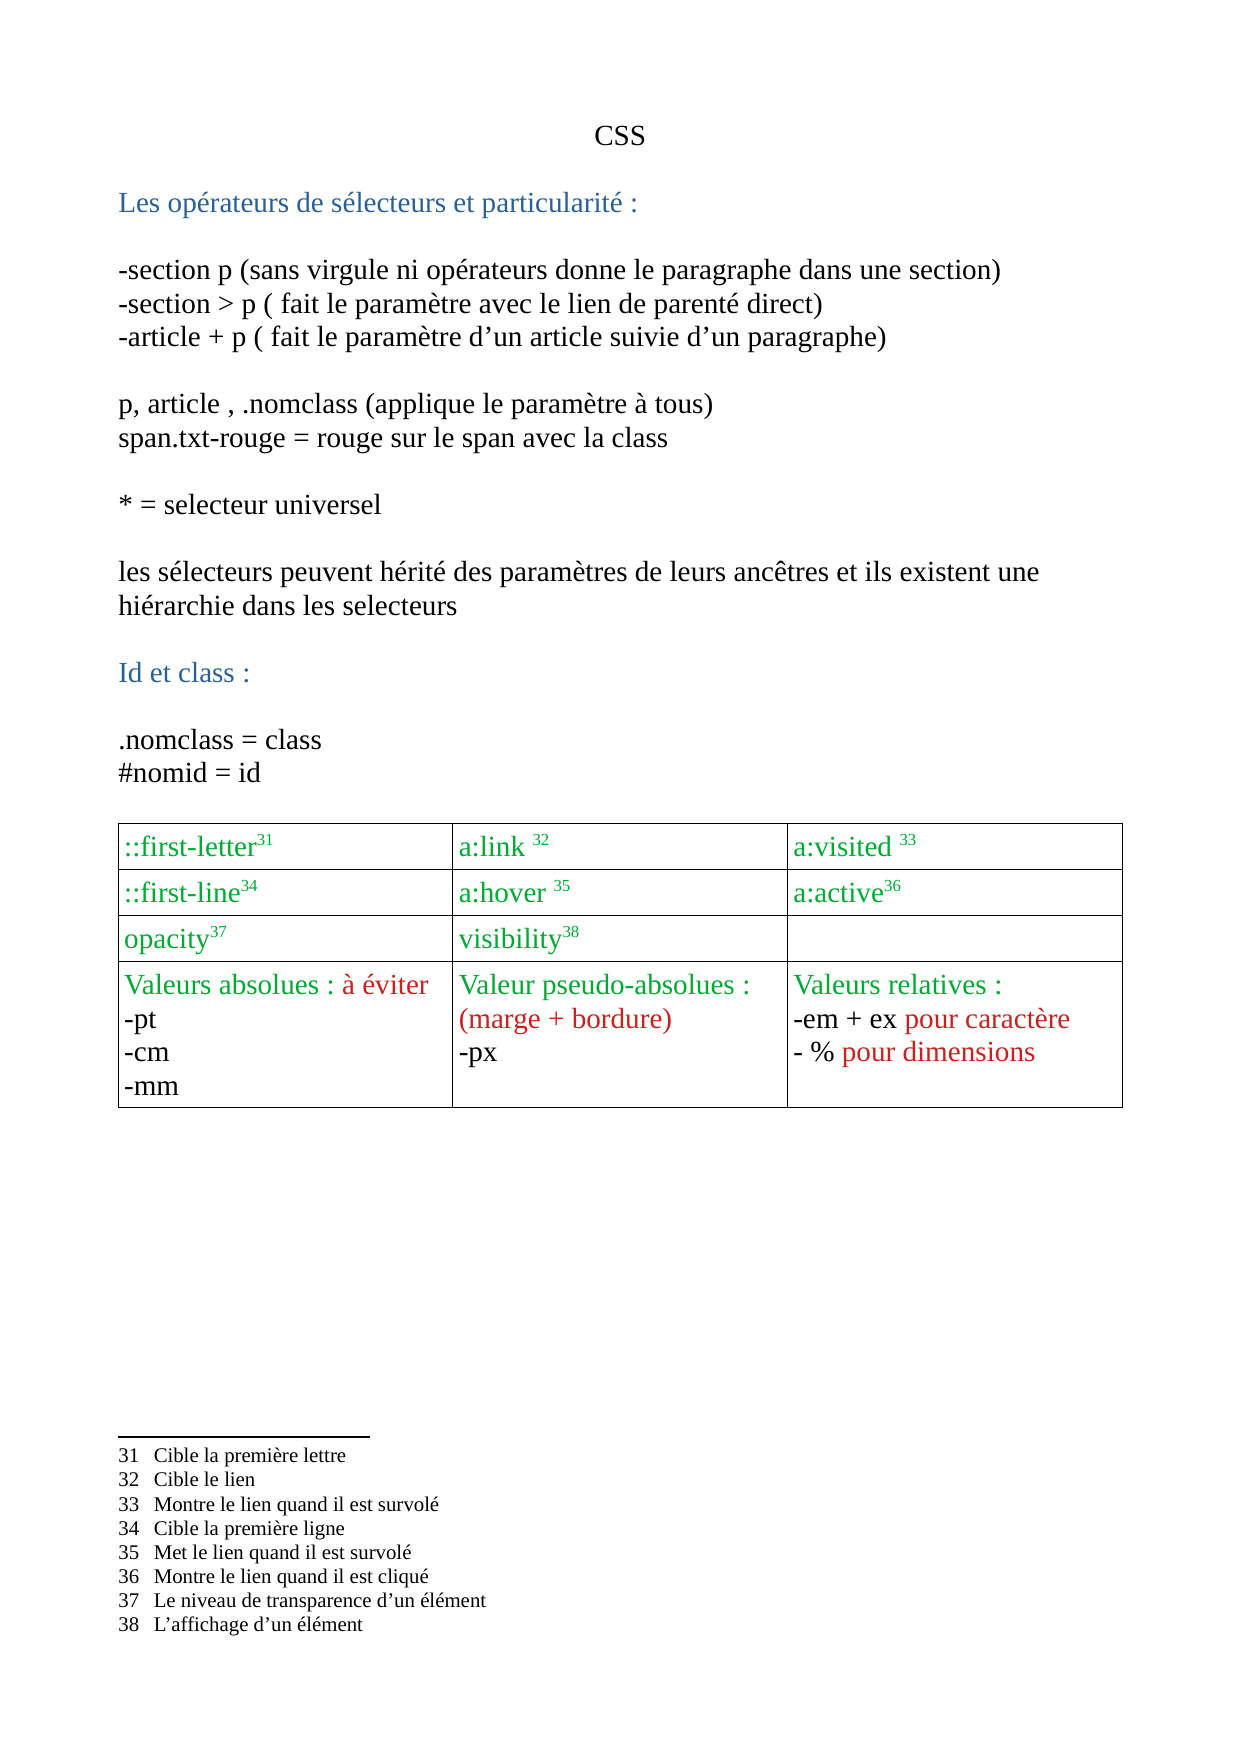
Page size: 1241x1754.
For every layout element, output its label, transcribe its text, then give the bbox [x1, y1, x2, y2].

table_cell a:active [788, 870, 1122, 914]
table_cell visibility [453, 916, 787, 961]
table_cell [788, 916, 1122, 961]
table_cell opacity [119, 916, 452, 961]
text Les opérateurs de sélecteurs et particularité : [118, 185, 1122, 219]
table_header a:link [453, 824, 787, 868]
table_cell a:hover [453, 870, 787, 914]
table_cell Valeurs relatives : -em + ex pour caractère - % pour dimensions [788, 962, 1122, 1107]
table_cell Valeur pseudo-absolues : (marge + bordure) -px [453, 962, 787, 1107]
text -article + p ( fait le paramètre d’un article suivie d’un paragraphe) [118, 319, 1122, 353]
text * = selecteur universel [118, 487, 1122, 521]
text #nomid = id [118, 755, 1122, 789]
text Id et class : [118, 655, 1122, 688]
table_cell Valeurs absolues : à éviter -pt -cm -mm [119, 962, 452, 1107]
table_cell ::first-line [119, 870, 452, 914]
table_header ::first-letter [119, 824, 452, 868]
text span.txt-rouge = rouge sur le span avec la class [118, 420, 1122, 453]
text les sélecteurs peuvent hérité des paramètres de leurs ancêtres et ils existent une hiérarchie dans les selecteurs [118, 554, 1122, 621]
text CSS [118, 118, 1122, 152]
text p, article , .nomclass (applique le paramètre à tous) [118, 386, 1122, 420]
text -section p (sans virgule ni opérateurs donne le paragraphe dans une section) [118, 252, 1122, 286]
text .nomclass = class [118, 722, 1122, 755]
text -section > p ( fait le paramètre avec le lien de parenté direct) [118, 286, 1122, 319]
table_header a:visited [788, 824, 1122, 868]
